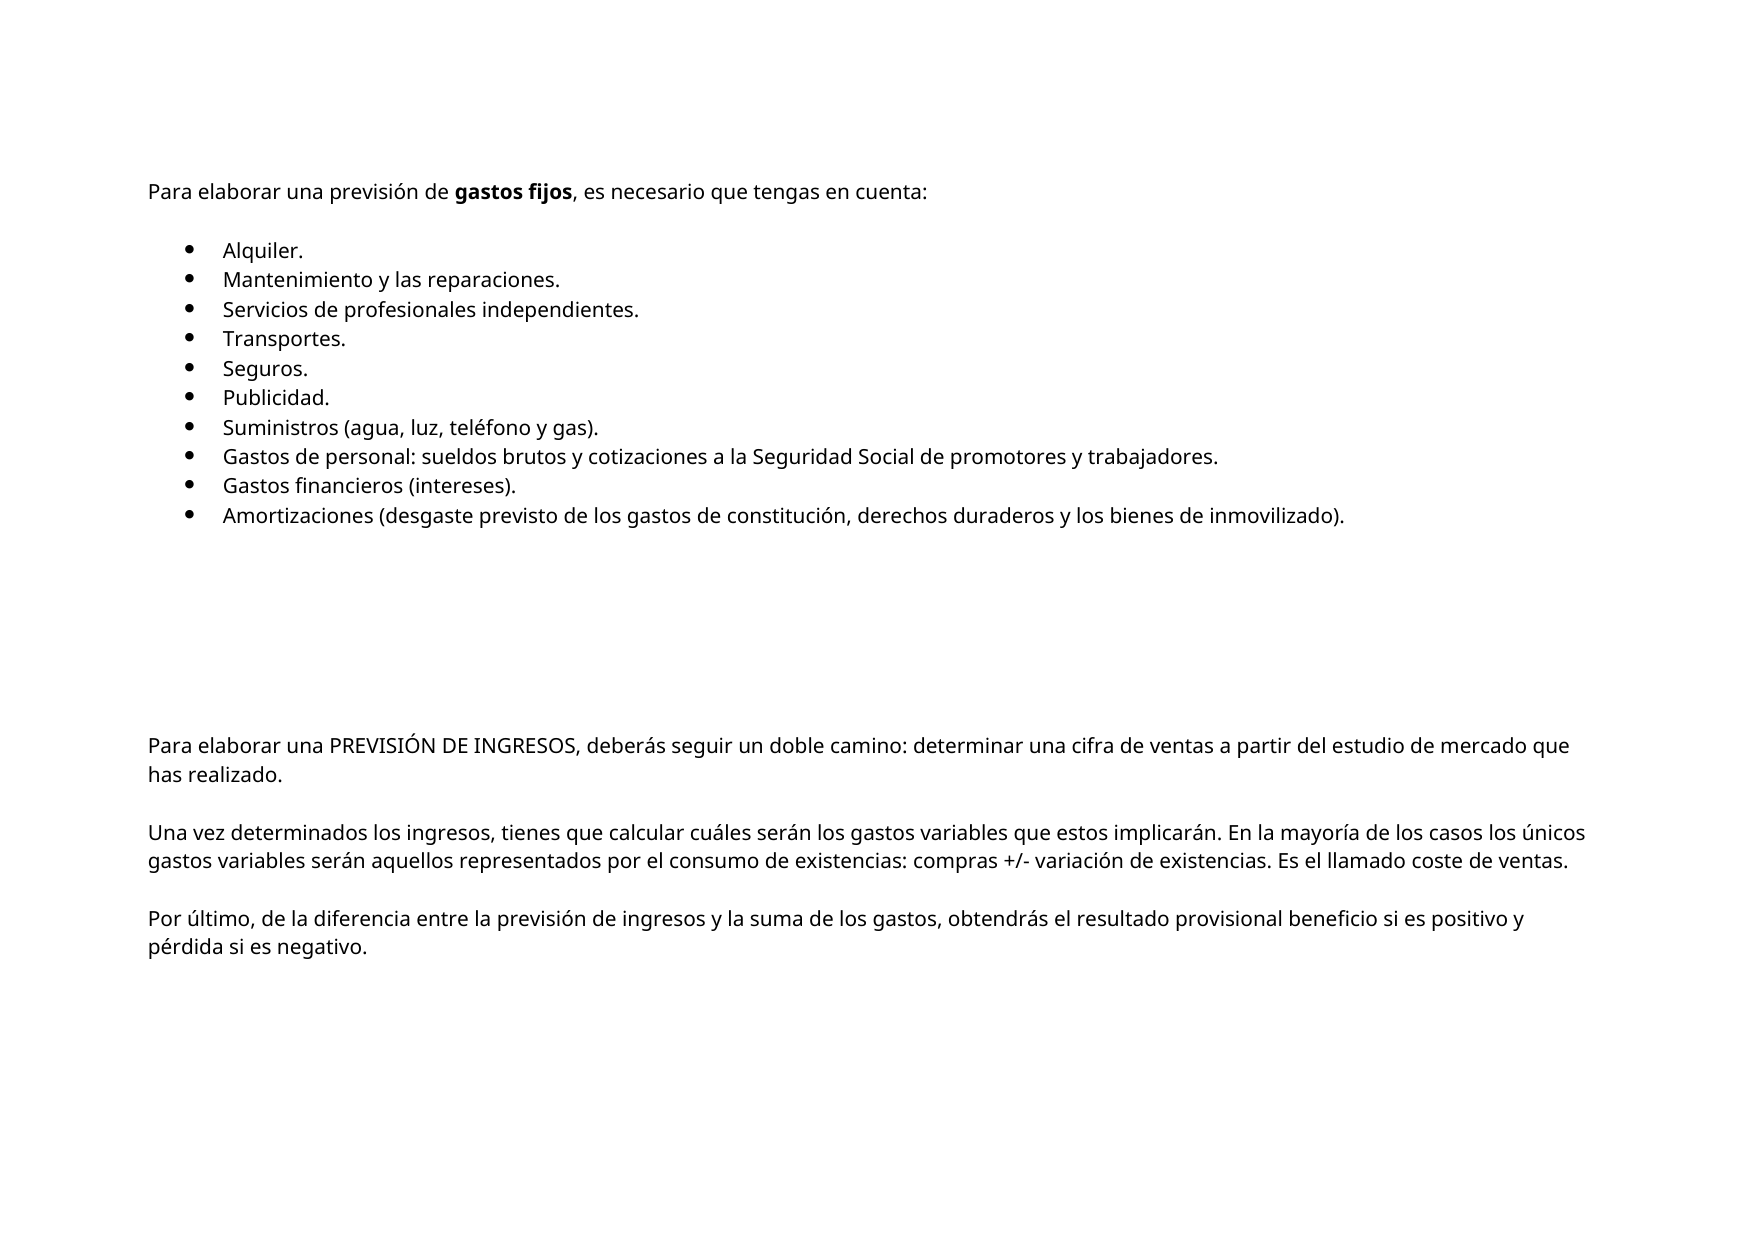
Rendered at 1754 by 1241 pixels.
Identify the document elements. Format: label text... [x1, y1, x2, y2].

list Gastos financieros (intereses). [185, 471, 1606, 500]
list Transportes. [185, 323, 1606, 353]
text Para elaborar una previsión de gastos fijos, es necesario que tengas en cuenta: [148, 177, 1606, 206]
text Una vez determinados los ingresos, tienes que calcular cuáles serán los gastos variables que estos implicarán. En la mayoría de los casos los únicos gastos variables serán aquellos representados por el consumo de existencias: compras +/- variación de existencias. Es el llamado coste de ventas. [148, 818, 1606, 874]
list Publicidad. [185, 382, 1606, 412]
list Gastos de personal: sueldos brutos y cotizaciones a la Seguridad Social de promotores y trabajadores. [185, 441, 1606, 471]
text Para elaborar una PREVISIÓN DE INGRESOS, deberás seguir un doble camino: determinar una cifra de ventas a partir del estudio de mercado que has realizado. [148, 732, 1606, 788]
text Por último, de la diferencia entre la previsión de ingresos y la suma de los gastos, obtendrás el resultado provisional beneficio si es positivo y pérdida si es negativo. [148, 904, 1606, 961]
list Seguros. [185, 353, 1606, 382]
list Alquiler. [185, 235, 1606, 264]
list Mantenimiento y las reparaciones. [185, 264, 1606, 294]
list Suministros (agua, luz, teléfono y gas). [185, 412, 1606, 441]
list Servicios de profesionales independientes. [185, 294, 1606, 323]
list Amortizaciones (desgaste previsto de los gastos de constitución, derechos duraderos y los bienes de inmovilizado). [185, 500, 1606, 529]
